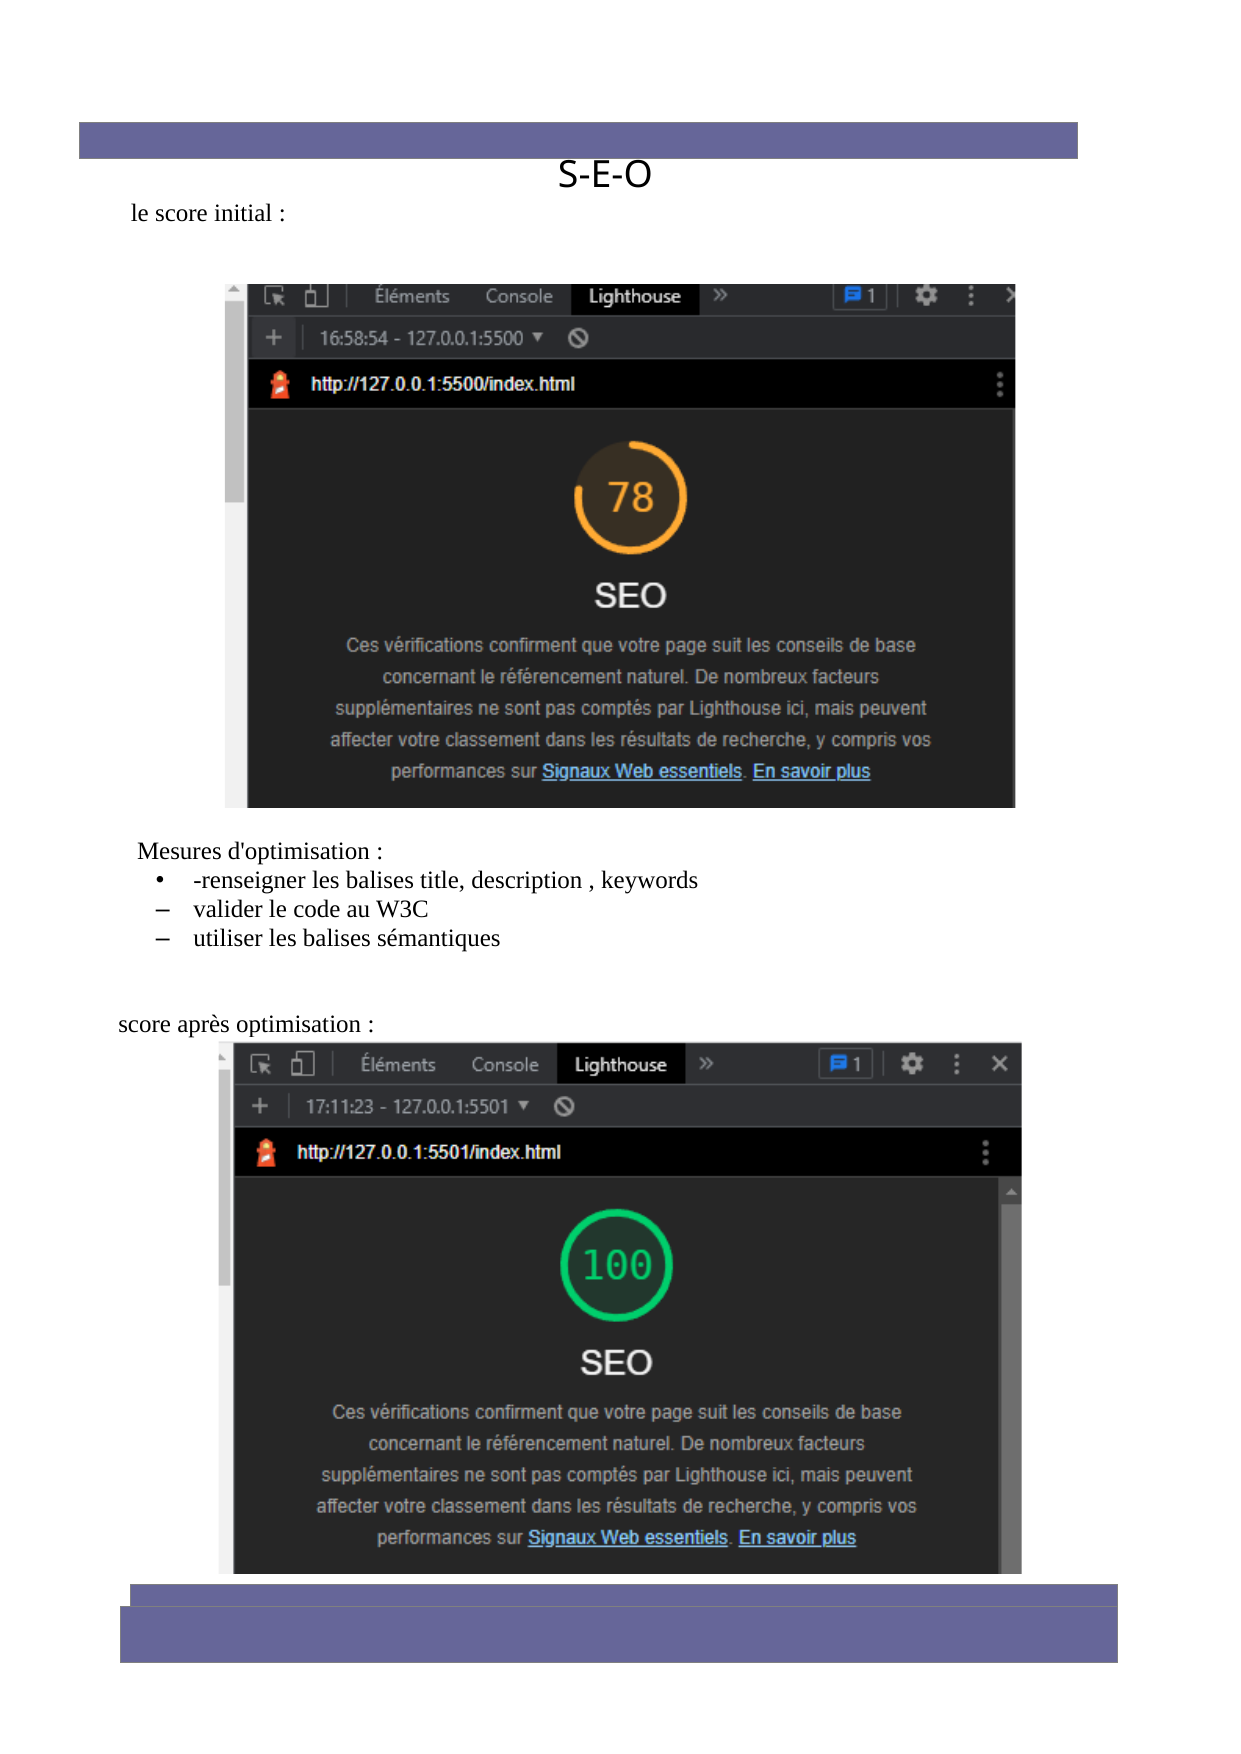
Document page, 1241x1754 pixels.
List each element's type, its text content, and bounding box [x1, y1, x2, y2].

list utiliser les balises sémantiques [156, 923, 1122, 951]
text score après optimisation : [118, 1009, 1122, 1038]
text le score initial : [118, 198, 1122, 227]
text Mesures d'optimisation : [118, 836, 1122, 865]
picture [218, 1037, 1022, 1574]
text S-E-O [118, 147, 1122, 198]
list -renseigner les balises title, description , keywords [156, 865, 1122, 894]
list valider le code au W3C [156, 894, 1122, 923]
